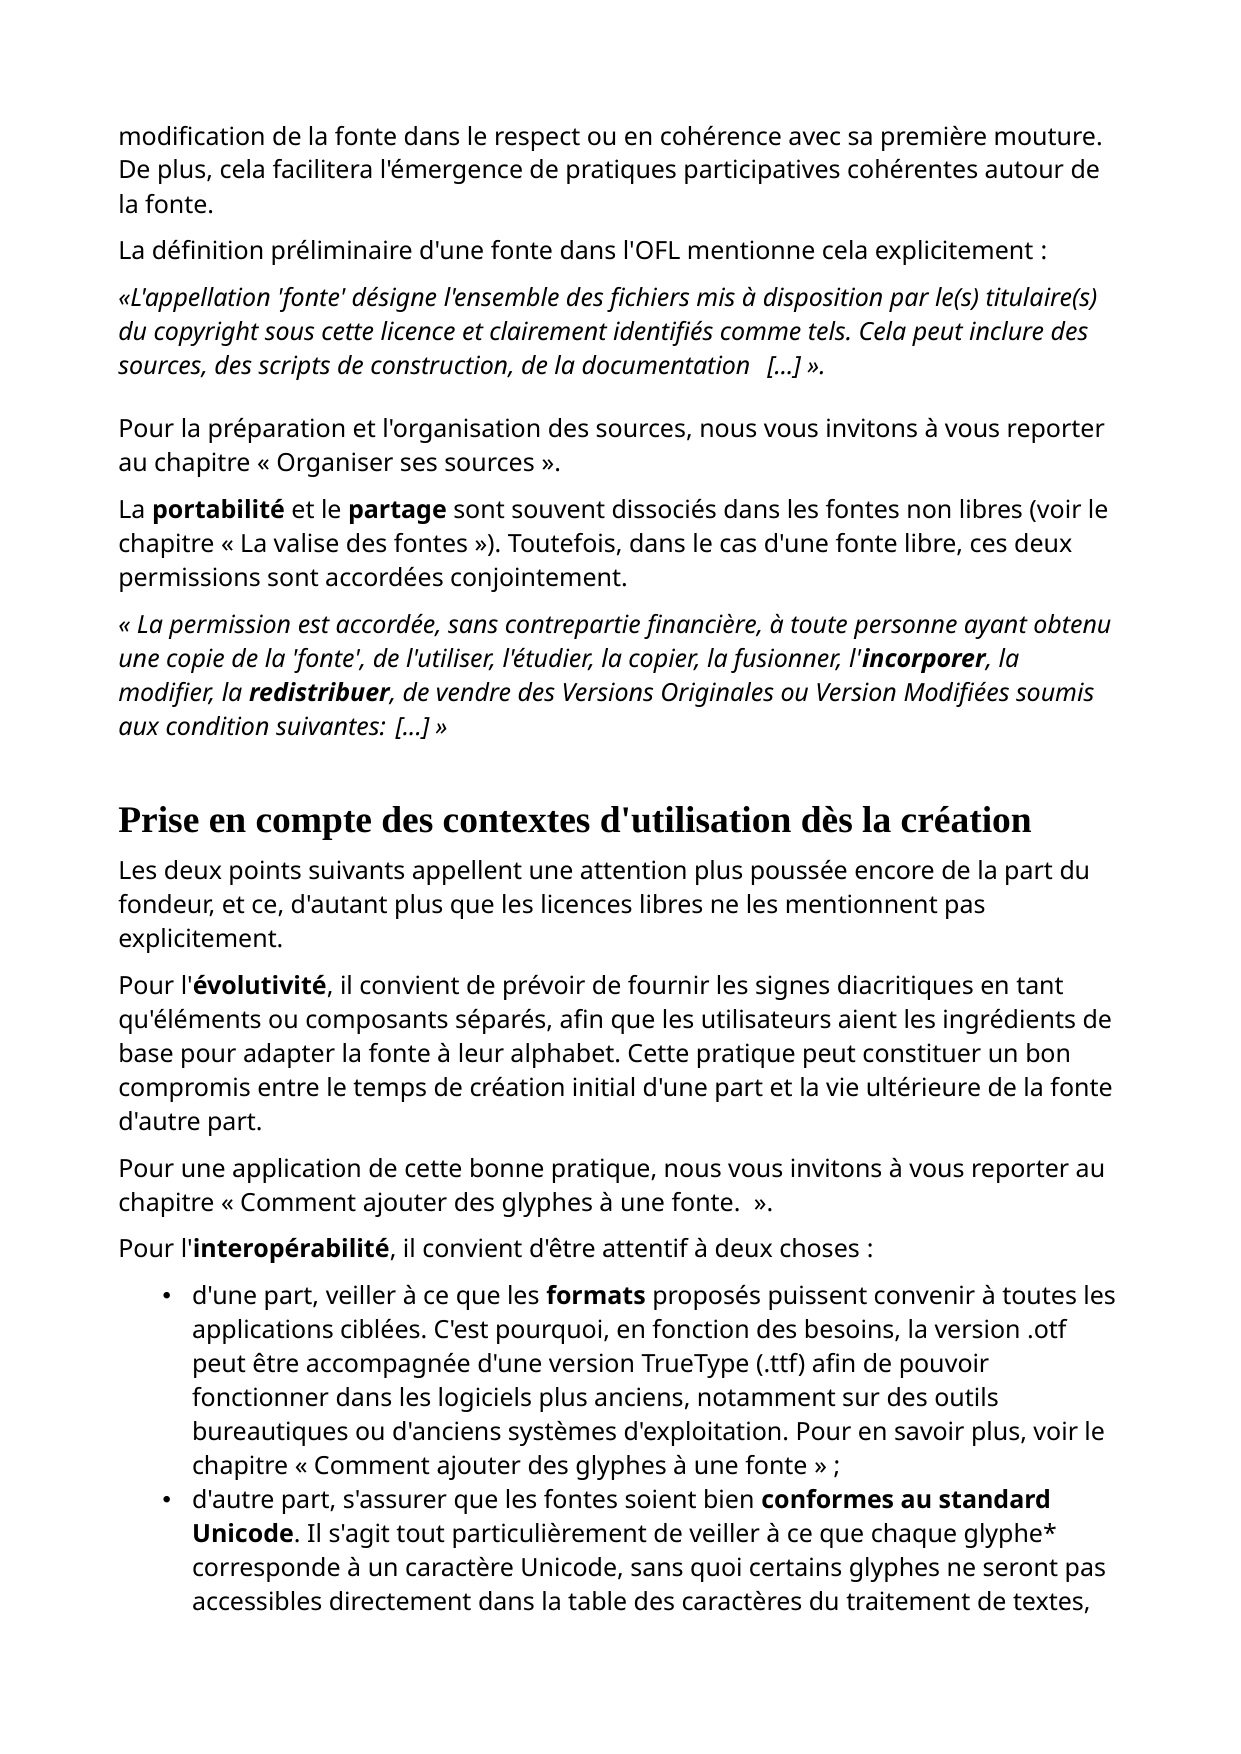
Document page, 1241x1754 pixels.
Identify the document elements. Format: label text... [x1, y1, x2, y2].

subtitle Prise en compte des contextes d'utilisation dès la création [118, 797, 1122, 840]
text Pour la préparation et l'organisation des sources, nous vous invitons à vous reporter au chapitre « Organiser ses sources ». [118, 411, 1122, 479]
text Pour l'interopérabilité, il convient d'être attentif à deux choses : [118, 1231, 1122, 1265]
text Pour une application de cette bonne pratique, nous vous invitons à vous reporter au chapitre « Comment ajouter des glyphes à une fonte. ». [118, 1150, 1122, 1218]
text Pour l'évolutivité, il convient de prévoir de fournir les signes diacritiques en tant qu'éléments ou composants séparés, afin que les utilisateurs aient les ingrédients de base pour adapter la fonte à leur alphabet. Cette pratique peut constituer un bon compromis entre le temps de création initial d'une part et la vie ultérieure de la fonte d'autre part. [118, 967, 1122, 1138]
list d'une part, veiller à ce que les formats proposés puissent convenir à toutes les applications ciblées. C'est pourquoi, en fonction des besoins, la version .otf peut être accompagnée d'une version TrueType (.ttf) afin de pouvoir fonctionner dans les logiciels plus anciens, notamment sur des outils bureautiques ou d'anciens systèmes d'exploitation. Pour en savoir plus, voir le chapitre « Comment ajouter des glyphes à une fonte » ; [162, 1277, 1122, 1482]
text La définition préliminaire d'une fonte dans l'OFL mentionne cela explicitement : [118, 233, 1122, 267]
list d'autre part, s'assurer que les fontes soient bien conformes au standard Unicode. Il s'agit tout particulièrement de veiller à ce que chaque glyphe* corresponde à un caractère Unicode, sans quoi certains glyphes ne seront pas accessibles directement dans la table des caractères du traitement de textes, [162, 1482, 1122, 1618]
text «L'appellation 'fonte' désigne l'ensemble des fichiers mis à disposition par le(s) titulaire(s) du copyright sous cette licence et clairement identifiés comme tels. Cela peut inclure des sources, des scripts de construction, de la documentation [...] ». [118, 279, 1122, 382]
text modification de la fonte dans le respect ou en cohérence avec sa première mouture. De plus, cela facilitera l'émergence de pratiques participatives cohérentes autour de la fonte. [118, 118, 1122, 220]
text Les deux points suivants appellent une attention plus poussée encore de la part du fondeur, et ce, d'autant plus que les licences libres ne les mentionnent pas explicitement. [118, 853, 1122, 955]
text « La permission est accordée, sans contrepartie financière, à toute personne ayant obtenu une copie de la 'fonte', de l'utiliser, l'étudier, la copier, la fusionner, l'incorporer, la modifier, la redistribuer, de vendre des Versions Originales ou Version Modifiées soumis aux condition suivantes: [...] » [118, 606, 1122, 743]
text La portabilité et le partage sont souvent dissociés dans les fontes non libres (voir le chapitre « La valise des fontes »). Toutefois, dans le cas d'une fonte libre, ces deux permissions sont accordées conjointement. [118, 492, 1122, 594]
